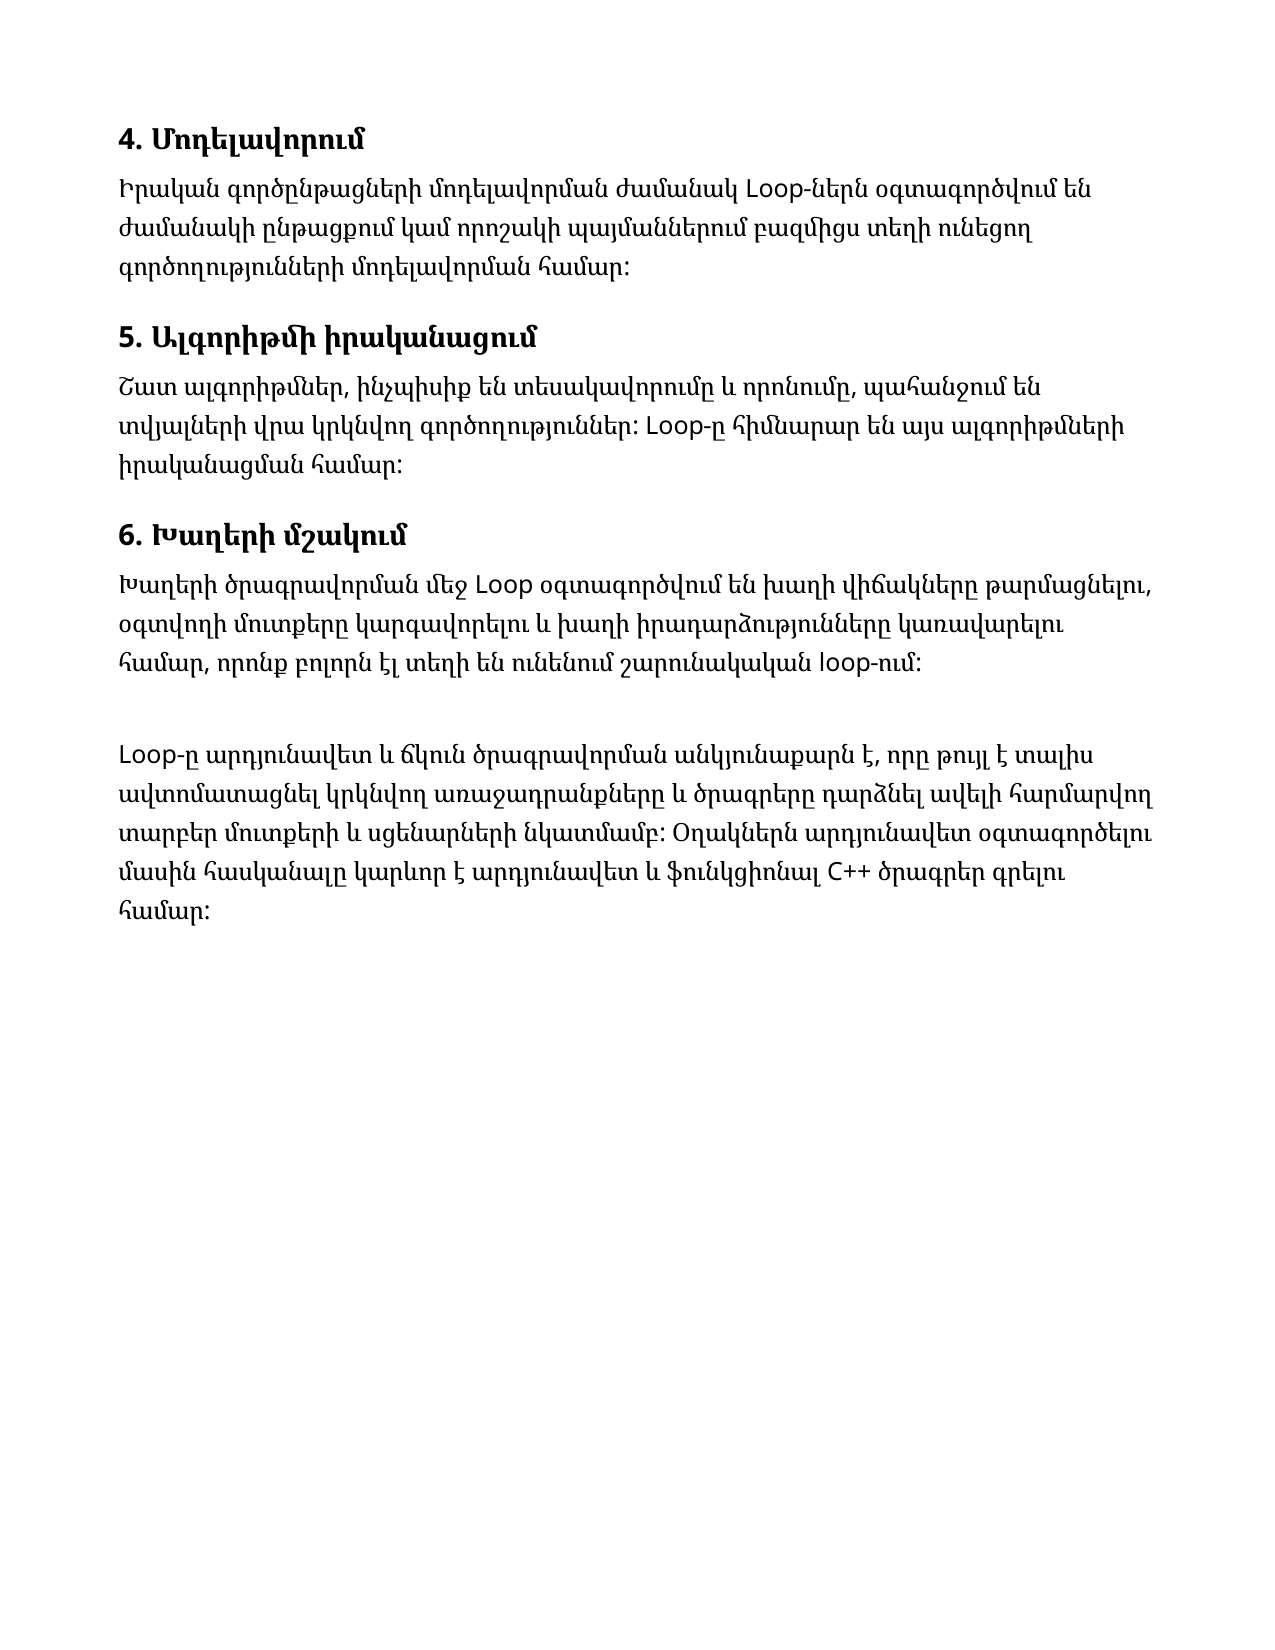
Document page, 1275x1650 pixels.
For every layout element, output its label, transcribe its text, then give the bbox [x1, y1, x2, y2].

text Խաղերի ծրագրավորման մեջ Loop օգտագործվում են խաղի վիճակները թարմացնելու, օգտվողի մուտքերը կարգավորելու և խաղի իրադարձությունները կառավարելու համար, որոնք բոլորն էլ տեղի են ունենում շարունակական loop-ում: [118, 567, 1157, 679]
text Իրական գործընթացների մոդելավորման ժամանակ Loop-ներն օգտագործվում են ժամանակի ընթացքում կամ որոշակի պայմաններում բազմիցս տեղի ունեցող գործողությունների մոդելավորման համար: [118, 170, 1157, 282]
text Շատ ալգորիթմներ, ինչպիսիք են տեսակավորումը և որոնումը, պահանջում են տվյալների վրա կրկնվող գործողություններ: Loop-ը հիմնարար են այս ալգորիթմների իրականացման համար: [118, 368, 1157, 480]
subtitle 4. Մոդելավորում [118, 118, 1157, 158]
subtitle 5. Ալգորիթմի իրականացում [118, 316, 1157, 356]
text Loop-ը արդյունավետ և ճկուն ծրագրավորման անկյունաքարն է, որը թույլ է տալիս ավտոմատացնել կրկնվող առաջադրանքները և ծրագրերը դարձնել ավելի հարմարվող տարբեր մուտքերի և սցենարների նկատմամբ: Օղակներն արդյունավետ օգտագործելու մասին հասկանալը կարևոր է արդյունավետ և ֆունկցիոնալ C++ ծրագրեր գրելու համար: [118, 698, 1157, 927]
subtitle 6. Խաղերի մշակում [118, 514, 1157, 554]
